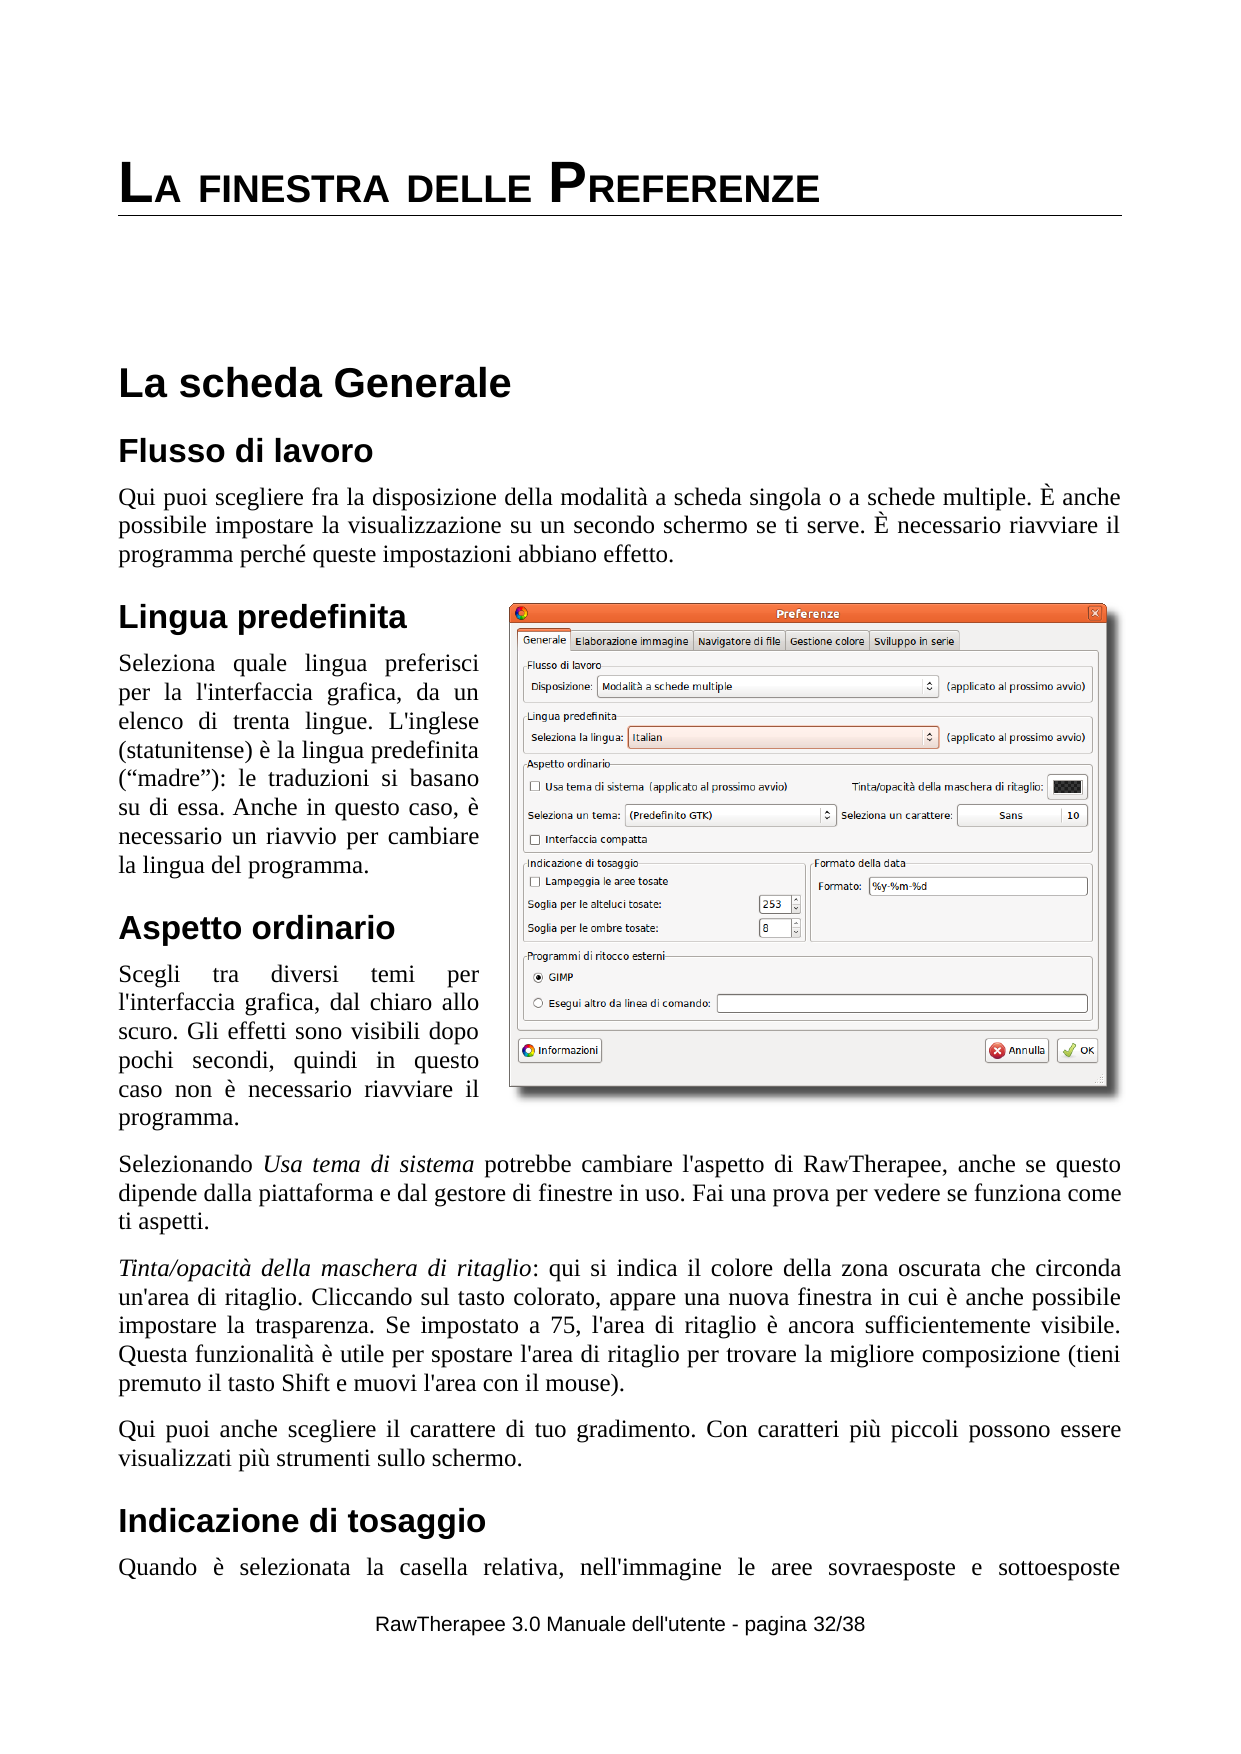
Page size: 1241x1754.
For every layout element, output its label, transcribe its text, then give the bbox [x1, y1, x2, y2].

text Qui puoi scegliere fra la disposizione della modalità a scheda singola o a schede multiple. È anche possibile impostare la visualizzazione su un secondo schermo se ti serve. È necessario riavviare il programma perché queste impostazioni abbiano effetto. [118, 482, 1122, 568]
subtitle Aspetto ordinario [118, 908, 508, 946]
subtitle Flusso di lavoro [118, 431, 1122, 469]
picture [508, 602, 1127, 1107]
text Qui puoi anche scegliere il carattere di tuo gradimento. Con caratteri più piccoli possono essere visualizzati più strumenti sullo schermo. [118, 1414, 1122, 1472]
text Seleziona quale lingua preferisci per la l'interfaccia grafica, da un elenco di trenta lingue. L'inglese (statunitense) è la lingua predefinita (“madre”): le traduzioni si basano su di essa. Anche in questo caso, è necessario un riavvio per cambiare la lingua del programma. [118, 648, 508, 878]
subtitle La scheda Generale [118, 359, 1122, 407]
text Tinta/opacità della maschera di ritaglio: qui si indica il colore della zona oscurata che circonda un'area di ritaglio. Cliccando sul tasto colorato, appare una nuova finestra in cui è anche possibile impostare la trasparenza. Se impostato a 75, l'area di ritaglio è ancora sufficientemente visibile. Questa funzionalità è utile per spostare l'area di ritaglio per trovare la migliore composizione (tieni premuto il tasto Shift e muovi l'area con il mouse). [118, 1253, 1122, 1397]
subtitle La finestra delle Preferenze [118, 148, 1122, 215]
subtitle Lingua predefinita [118, 598, 1122, 636]
text Scegli tra diversi temi per l'interfaccia grafica, dal chiaro allo scuro. Gli effetti sono visibili dopo pochi secondi, quindi in questo caso non è necessario riavviare il programma. [118, 959, 1122, 1131]
subtitle Indicazione di tosaggio [118, 1501, 1122, 1540]
text Quando è selezionata la casella relativa, nell'immagine le aree sovraesposte e sottoesposte [118, 1552, 1122, 1581]
text Selezionando Usa tema di sistema potrebbe cambiare l'aspetto di RawTherapee, anche se questo dipende dalla piattaforma e dal gestore di finestre in uso. Fai una prova per vedere se funziona come ti aspetti. [118, 1149, 1122, 1235]
